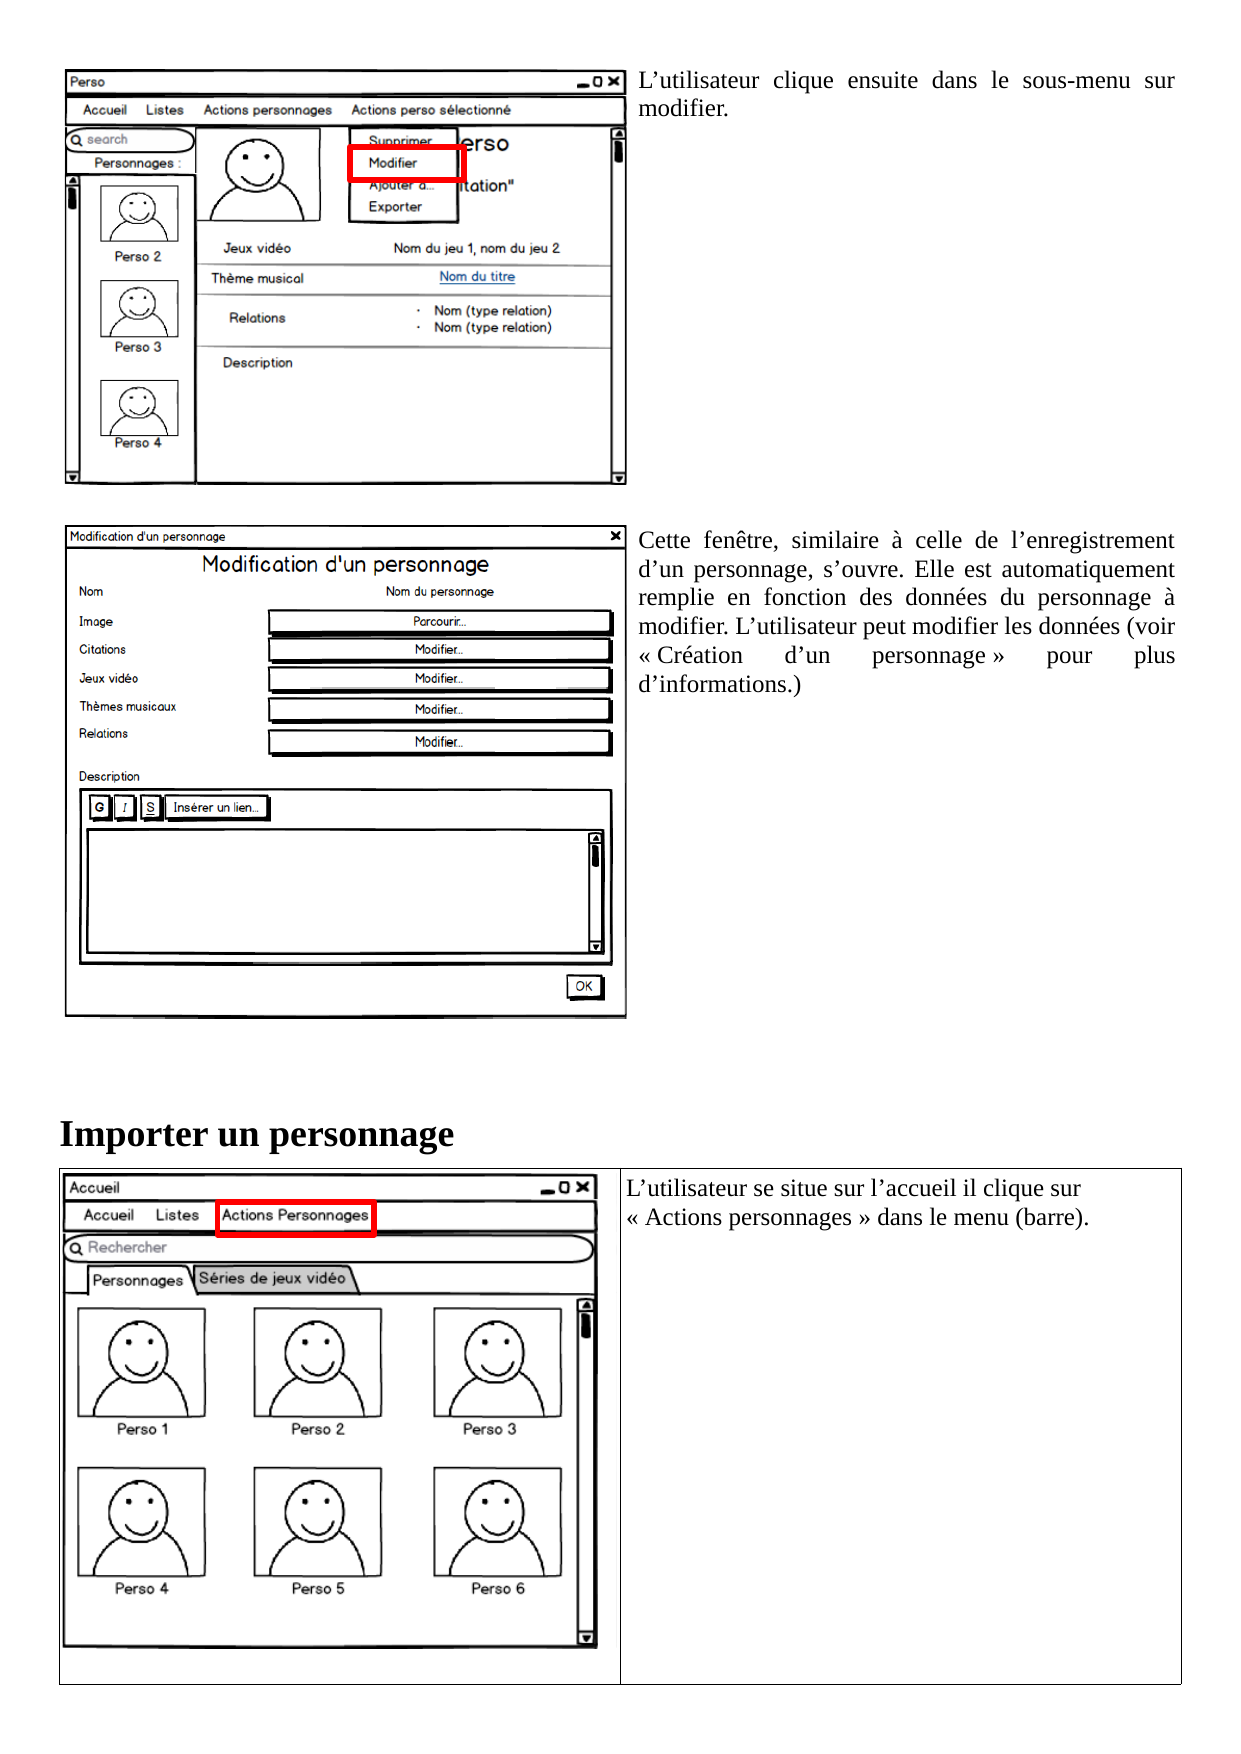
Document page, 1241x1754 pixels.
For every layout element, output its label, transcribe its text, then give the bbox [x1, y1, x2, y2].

table_cell L’utilisateur clique ensuite dans le sous-menu sur modifier. [633, 59, 1181, 519]
table_header L’utilisateur se situe sur l’accueil il clique sur « Actions personnages » dans le menu (barre). [621, 1169, 1181, 1683]
table_header [60, 1169, 620, 1683]
table_cell [59, 59, 632, 519]
table_cell Cette fenêtre, similaire à celle de l’enregistrement d’un personnage, s’ouvre. Elle est automatiquement remplie en fonction des données du personnage à modifier. L’utilisateur peut modifier les données (voir « Création d’un personnage » pour plus d’informations.) [633, 519, 1181, 1053]
subtitle Importer un personnage [59, 1111, 1181, 1155]
picture [64, 525, 627, 1019]
picture [62, 1173, 617, 1649]
picture [64, 69, 627, 485]
table_cell [59, 519, 632, 1053]
